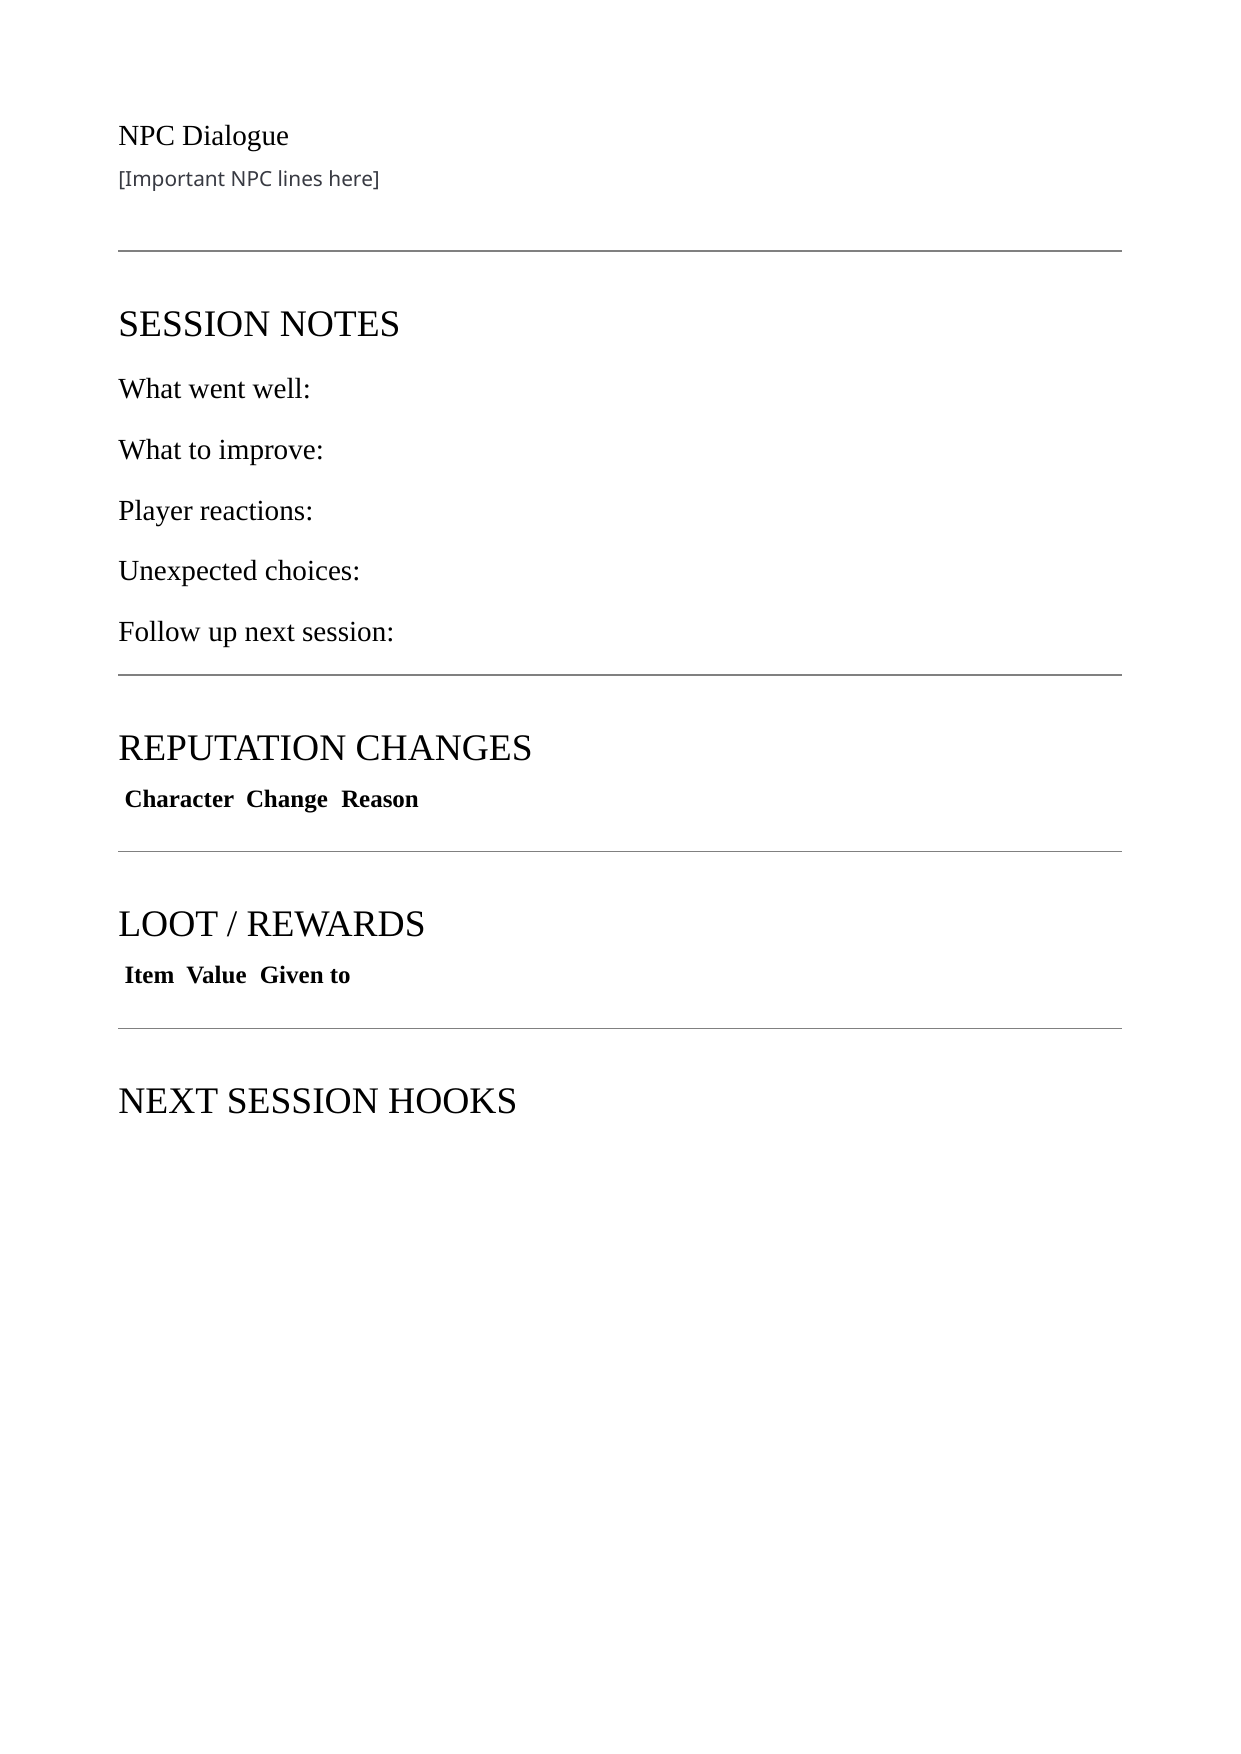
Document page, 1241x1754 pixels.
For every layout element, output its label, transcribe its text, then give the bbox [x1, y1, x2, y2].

table_cell [252, 992, 358, 1003]
table_cell [118, 1003, 181, 1013]
subtitle Follow up next session: [118, 614, 1122, 648]
text [Important NPC lines here] [118, 164, 1122, 193]
subtitle REPUTATION CHANGES [118, 725, 1122, 768]
table_cell [333, 815, 427, 826]
table_cell [118, 826, 240, 837]
subtitle NPC Dialogue [118, 118, 1122, 152]
table_header Reason [333, 781, 427, 815]
subtitle LOOT / REWARDS [118, 902, 1122, 945]
subtitle Player reactions: [118, 493, 1122, 526]
table_header Item [118, 958, 181, 992]
subtitle What to improve: [118, 432, 1122, 466]
table_cell [181, 992, 252, 1003]
subtitle SESSION NOTES [118, 301, 1122, 344]
table_cell [333, 826, 427, 837]
table_cell [118, 815, 240, 826]
subtitle NEXT SESSION HOOKS [118, 1078, 1122, 1121]
table_header Change [240, 781, 333, 815]
table_cell [240, 815, 333, 826]
table_header Value [181, 958, 252, 992]
subtitle What went well: [118, 372, 1122, 405]
subtitle Unexpected choices: [118, 553, 1122, 587]
table_cell [240, 826, 333, 837]
table_header Character [118, 781, 240, 815]
table_header Given to [252, 958, 358, 992]
table_cell [118, 992, 181, 1003]
table_cell [181, 1003, 252, 1013]
table_cell [252, 1003, 358, 1013]
